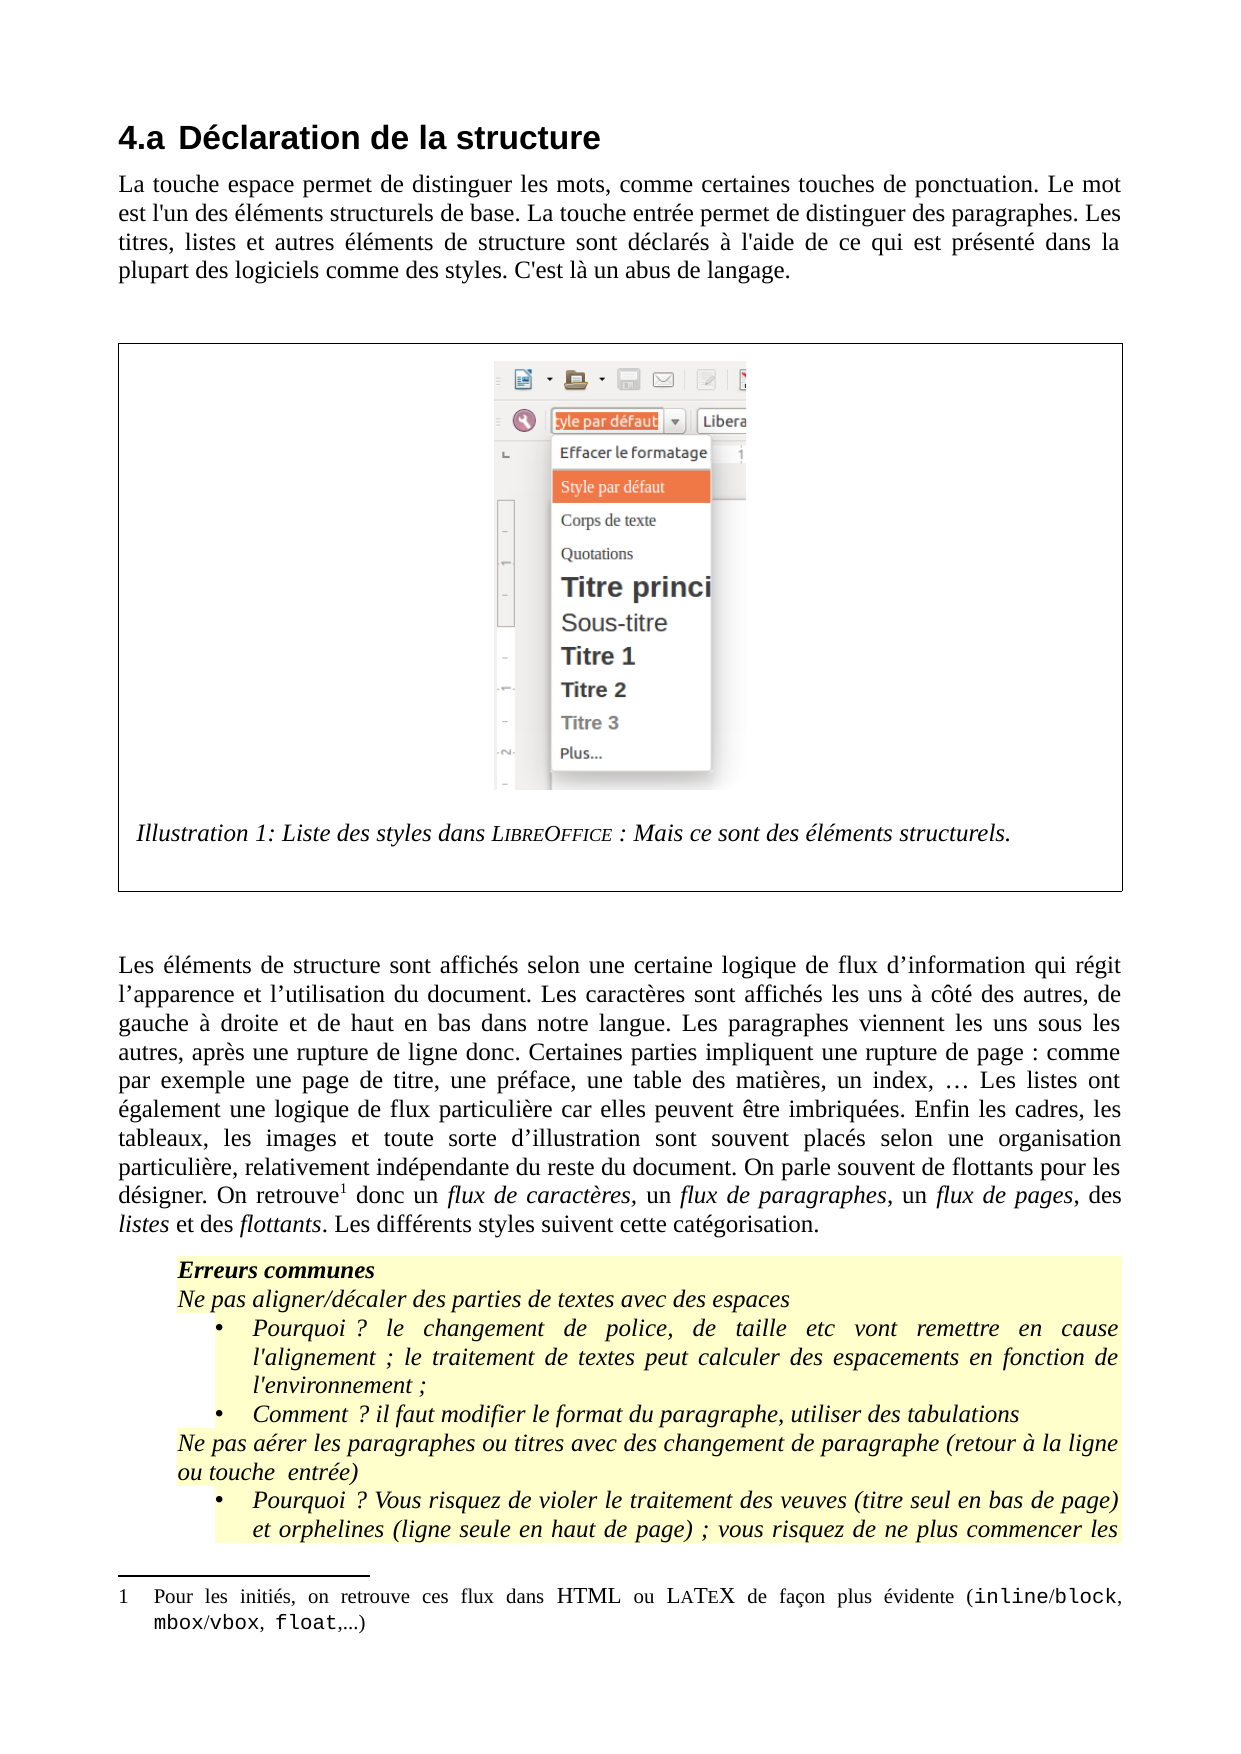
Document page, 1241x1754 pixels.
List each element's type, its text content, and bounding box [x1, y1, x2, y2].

list Pourquoi ? le changement de police, de taille etc vont remettre en cause l'alignement ; le traitement de textes peut calculer des espacements en fonction de l'environnement ; [215, 1313, 1122, 1399]
text [119, 344, 1122, 891]
text Illustration 1: Liste des styles dans LibreOffice : Mais ce sont des éléments structurels. [136, 374, 1104, 847]
text Pour les initiés, on retrouve ces flux dans HTML ou LaTeX de façon plus évidente (inline/block, mbox/vbox, float,...) [118, 1582, 1122, 1636]
text La touche espace permet de distinguer les mots, comme certaines touches de ponctuation. Le mot est l'un des éléments structurels de base. La touche entrée permet de distinguer des paragraphes. Les titres, listes et autres éléments de structure sont déclarés à l'aide de ce qui est présenté dans la plupart des logiciels comme des styles. C'est là un abus de langage. [118, 169, 1122, 284]
subtitle Déclaration de la structure [118, 118, 1122, 157]
text Ne pas aligner/décaler des parties de textes avec des espaces [177, 1284, 1122, 1313]
text [118, 284, 1122, 343]
picture [494, 361, 747, 790]
text Erreurs communes [177, 1256, 1122, 1284]
list Pourquoi ? Vous risquez de violer le traitement des veuves (titre seul en bas de page) et orphelines (ligne seule en haut de page) ; vous risquez de ne plus commencer les [215, 1486, 1122, 1543]
list Comment ? il faut modifier le format du paragraphe, utiliser des tabulations [215, 1399, 1122, 1428]
text Ne pas aérer les paragraphes ou titres avec des changement de paragraphe (retour à la ligne ou touche entrée) [177, 1428, 1122, 1486]
text Les éléments de structure sont affichés selon une certaine logique de flux d’information qui régit l’apparence et l’utilisation du document. Les caractères sont affichés les uns à côté des autres, de gauche à droite et de haut en bas dans notre langue. Les paragraphes viennent les uns sous les autres, après une rupture de ligne donc. Certaines parties impliquent une rupture de page : comme par exemple une page de titre, une préface, une table des matières, un index, … Les listes ont également une logique de flux particulière car elles peuvent être imbriquées. Enfin les cadres, les tableaux, les images et toute sorte d’illustration sont souvent placés selon une organisation particulière, relativement indépendante du reste du document. On parle souvent de flottants pour les désigner. On retrouve donc un flux de caractères, un flux de paragraphes, un flux de pages, des listes et des flottants. Les différents styles suivent cette catégorisation. [118, 892, 1122, 1238]
